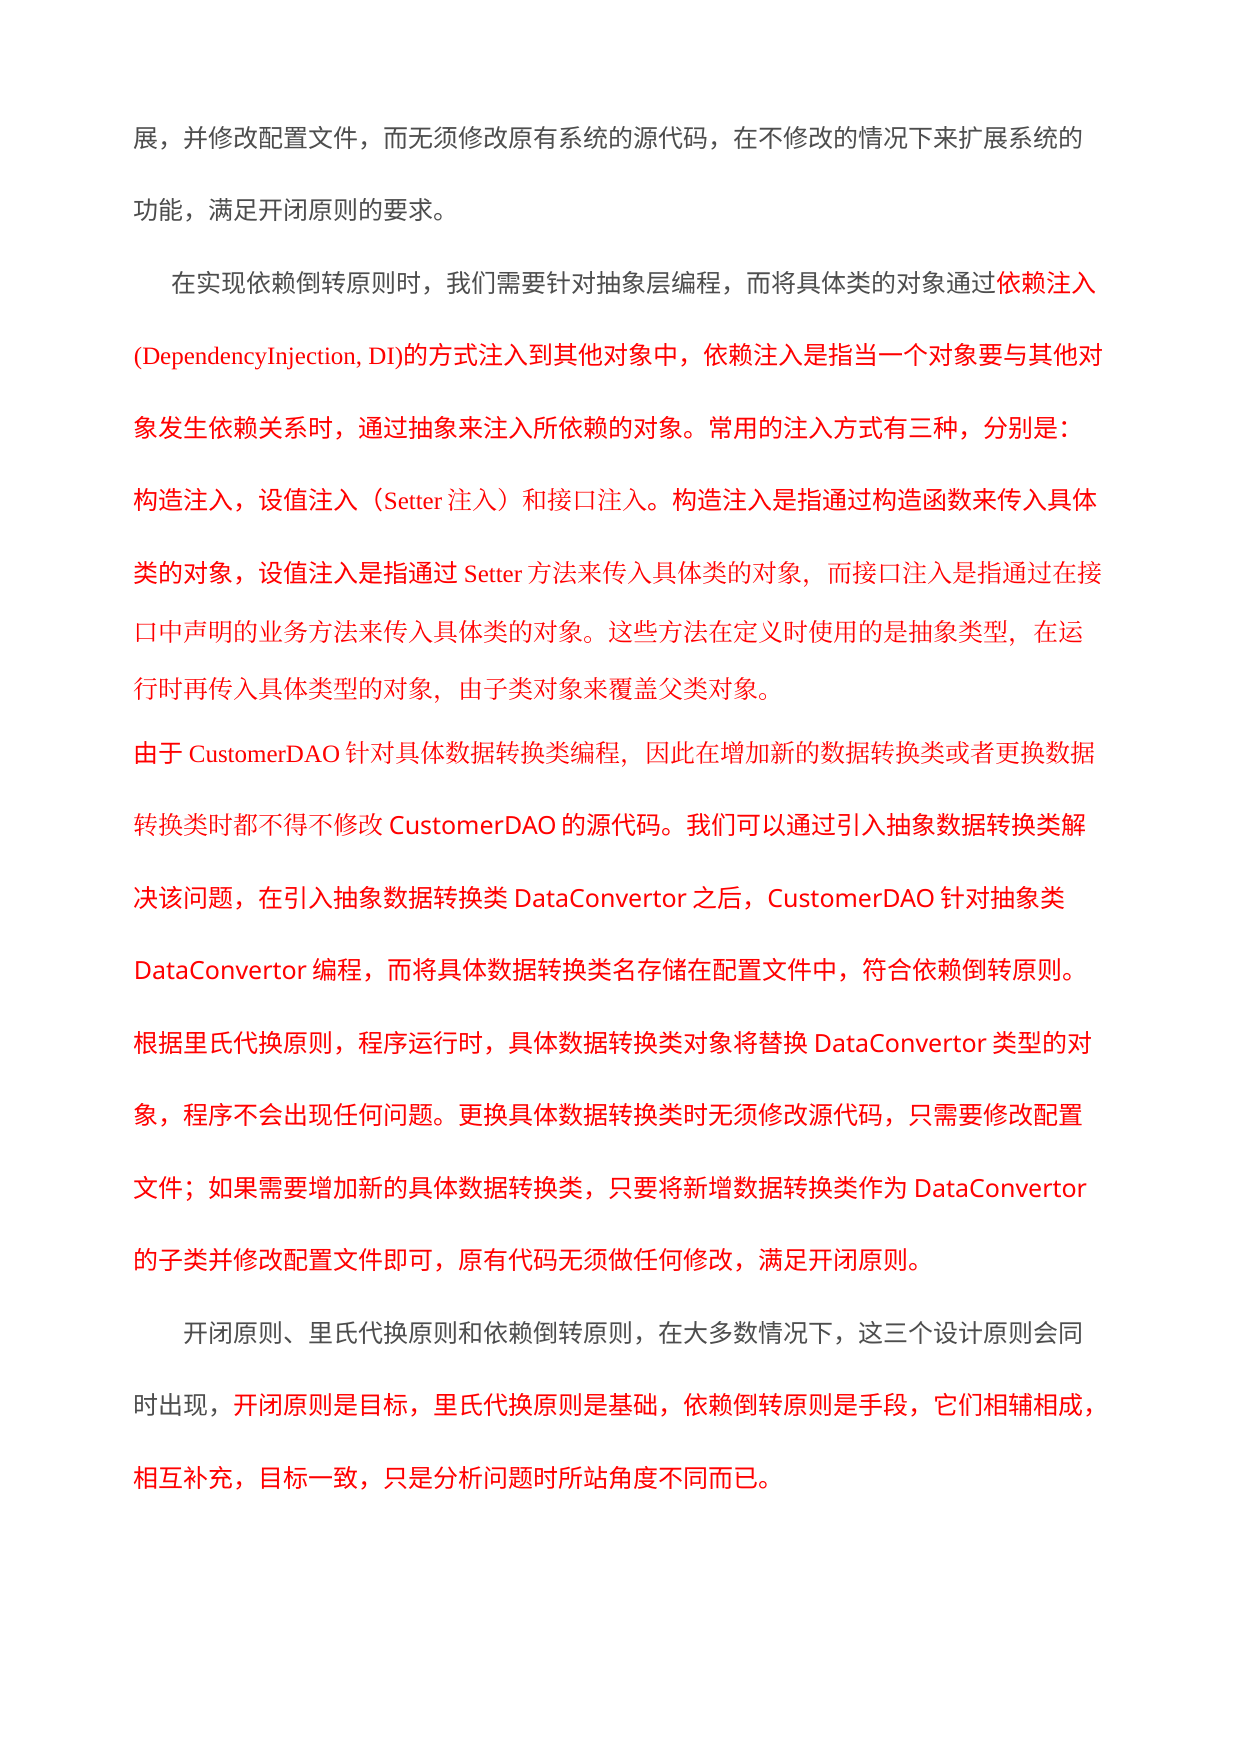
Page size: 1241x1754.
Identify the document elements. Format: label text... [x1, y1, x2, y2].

text 开闭原则、里氏代换原则和依赖倒转原则，在大多数情况下，这三个设计原则会同时出现，开闭原则是目标，里氏代换原则是基础，依赖倒转原则是手段，它们相辅相成，相互补充，目标一致，只是分析问题时所站角度不同而已。 [134, 1313, 1106, 1494]
text 由于CustomerDAO针对具体数据转换类编程，因此在增加新的数据转换类或者更换数据转换类时都不得不修改CustomerDAO的源代码。我们可以通过引入抽象数据转换类解决该问题，在引入抽象数据转换类DataConvertor之后，CustomerDAO针对抽象类DataConvertor编程，而将具体数据转换类名存储在配置文件中，符合依赖倒转原则。根据里氏代换原则，程序运行时，具体数据转换类对象将替换DataConvertor类型的对象，程序不会出现任何问题。更换具体数据转换类时无须修改源代码，只需要修改配置文件；如果需要增加新的具体数据转换类，只要将新增数据转换类作为DataConvertor的子类并修改配置文件即可，原有代码无须做任何修改，满足开闭原则。 [134, 733, 1106, 1277]
text 在实现依赖倒转原则时，我们需要针对抽象层编程，而将具体类的对象通过依赖注入(DependencyInjection, DI)的方式注入到其他对象中，依赖注入是指当一个对象要与其他对象发生依赖关系时，通过抽象来注入所依赖的对象。常用的注入方式有三种，分别是：构造注入，设值注入（Setter注入）和接口注入。构造注入是指通过构造函数来传入具体类的对象，设值注入是指通过Setter方法来传入具体类的对象，而接口注入是指通过在接口中声明的业务方法来传入具体类的对象。这些方法在定义时使用的是抽象类型，在运行时再传入具体类型的对象，由子类对象来覆盖父类对象。 [134, 263, 1106, 704]
text 展，并修改配置文件，而无须修改原有系统的源代码，在不修改的情况下来扩展系统的功能，满足开闭原则的要求。 [134, 118, 1106, 227]
